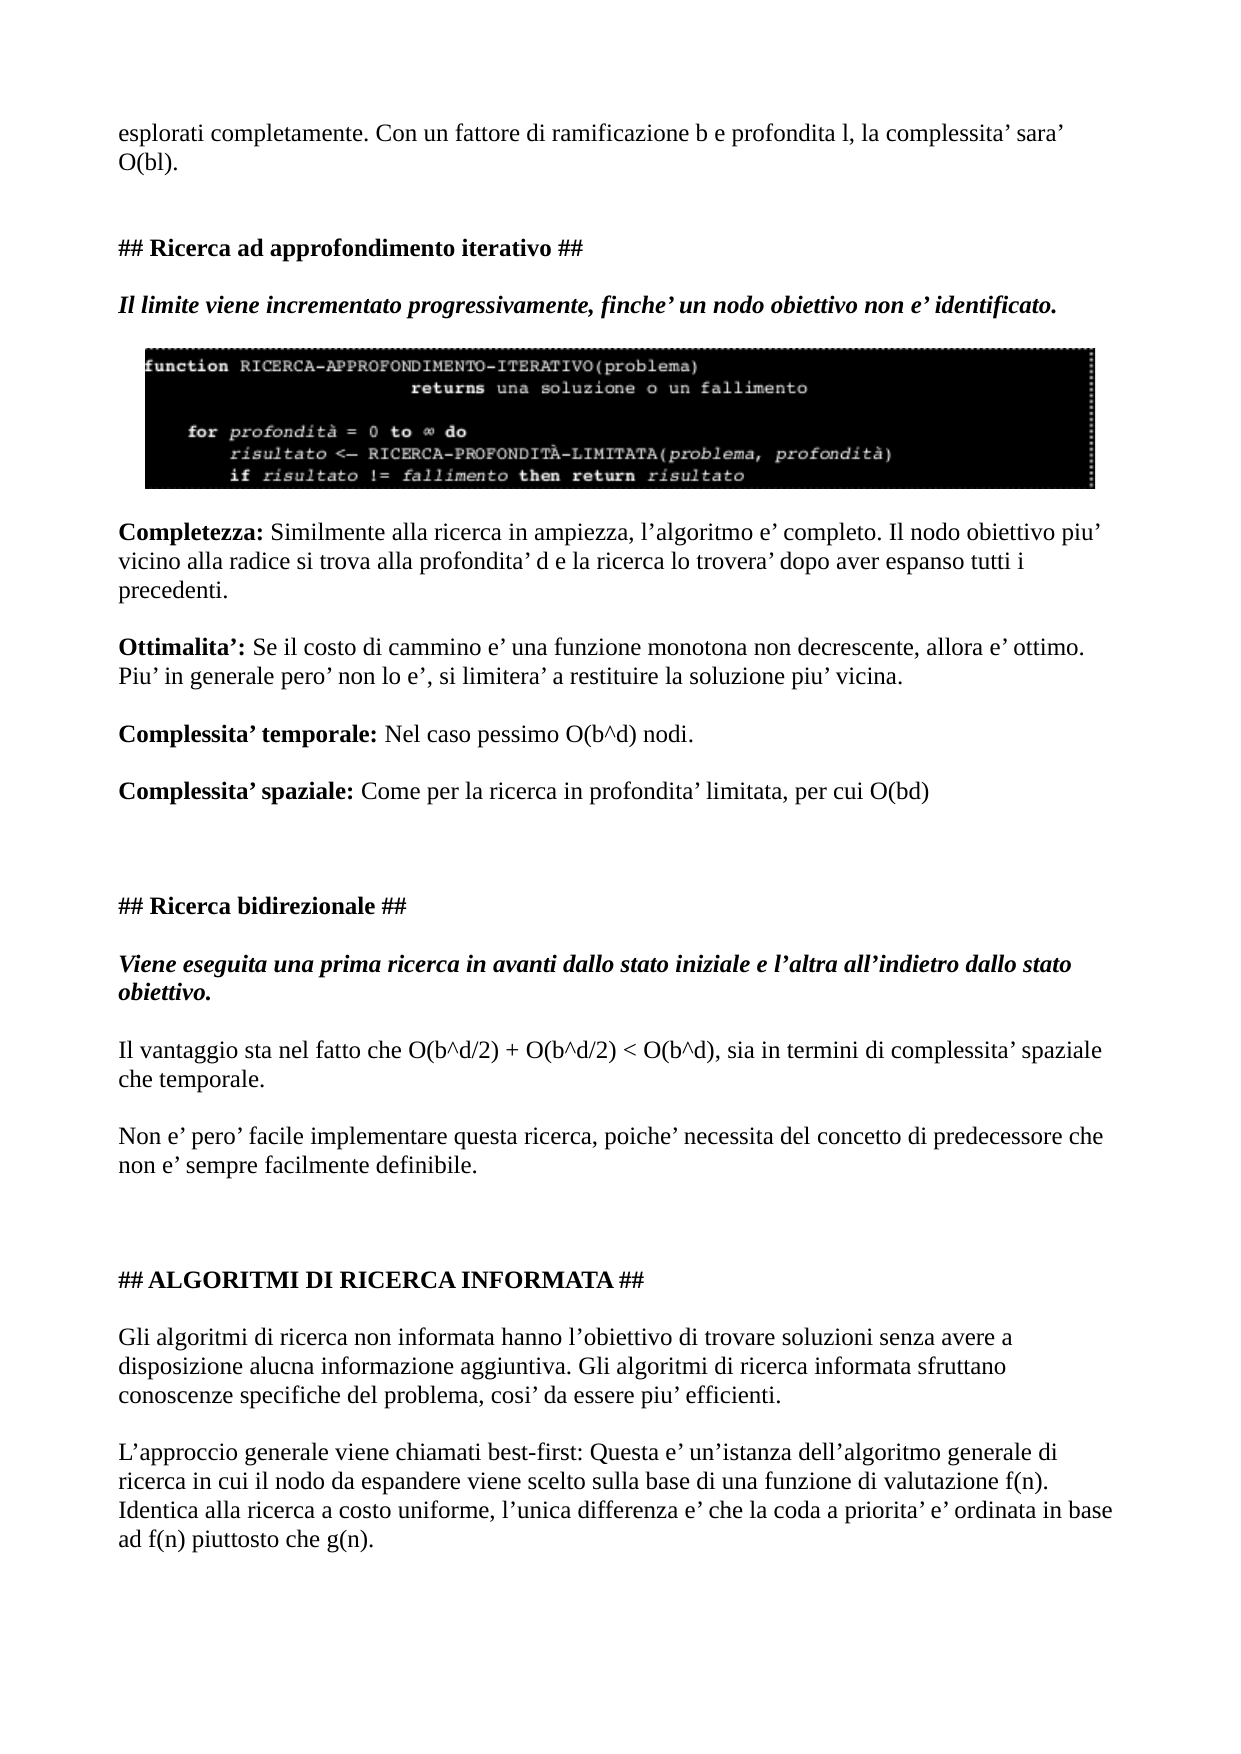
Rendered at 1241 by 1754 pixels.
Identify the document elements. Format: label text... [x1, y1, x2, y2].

text Non e’ pero’ facile implementare questa ricerca, poiche’ necessita del concetto di predecessore che non e’ sempre facilmente definibile. [118, 1121, 1122, 1179]
text ## Ricerca ad approfondimento iterativo ## [118, 233, 1122, 262]
text Completezza: Similmente alla ricerca in ampiezza, l’algoritmo e’ completo. Il nodo obiettivo piu’ vicino alla radice si trova alla profondita’ d e la ricerca lo trovera’ dopo aver espanso tutti i precedenti. [118, 517, 1122, 604]
text Identica alla ricerca a costo uniforme, l’unica differenza e’ che la coda a priorita’ e’ ordinata in base ad f(n) piuttosto che g(n). [118, 1495, 1122, 1552]
text ## ALGORITMI DI RICERCA INFORMATA ## [118, 1265, 1122, 1294]
text ## Ricerca bidirezionale ## [118, 891, 1122, 920]
text Il limite viene incrementato progressivamente, finche’ un nodo obiettivo non e’ identificato. [118, 291, 1122, 319]
text Il vantaggio sta nel fatto che O(b^d/2) + O(b^d/2) < O(b^d), sia in termini di complessita’ spaziale che temporale. [118, 1035, 1122, 1092]
text Viene eseguita una prima ricerca in avanti dallo stato iniziale e l’altra all’indietro dallo stato obiettivo. [118, 949, 1122, 1006]
text L’approccio generale viene chiamati best-first: Questa e’ un’istanza dell’algoritmo generale di ricerca in cui il nodo da espandere viene scelto sulla base di una funzione di valutazione f(n). [118, 1437, 1122, 1495]
text Gli algoritmi di ricerca non informata hanno l’obiettivo di trovare soluzioni senza avere a disposizione alucna informazione aggiuntiva. Gli algoritmi di ricerca informata sfruttano conoscenze specifiche del problema, cosi’ da essere piu’ efficienti. [118, 1322, 1122, 1409]
text Complessita’ spaziale: Come per la ricerca in profondita’ limitata, per cui O(bd) [118, 776, 1122, 805]
text Ottimalita’: Se il costo di cammino e’ una funzione monotona non decrescente, allora e’ ottimo. Piu’ in generale pero’ non lo e’, si limitera’ a restituire la soluzione piu’ vicina. [118, 632, 1122, 690]
text Complessita’ temporale: Nel caso pessimo O(b^d) nodi. [118, 719, 1122, 747]
picture [145, 348, 1096, 489]
text esplorati completamente. Con un fattore di ramificazione b e profondita l, la complessita’ sara’ O(bl). [118, 118, 1122, 176]
